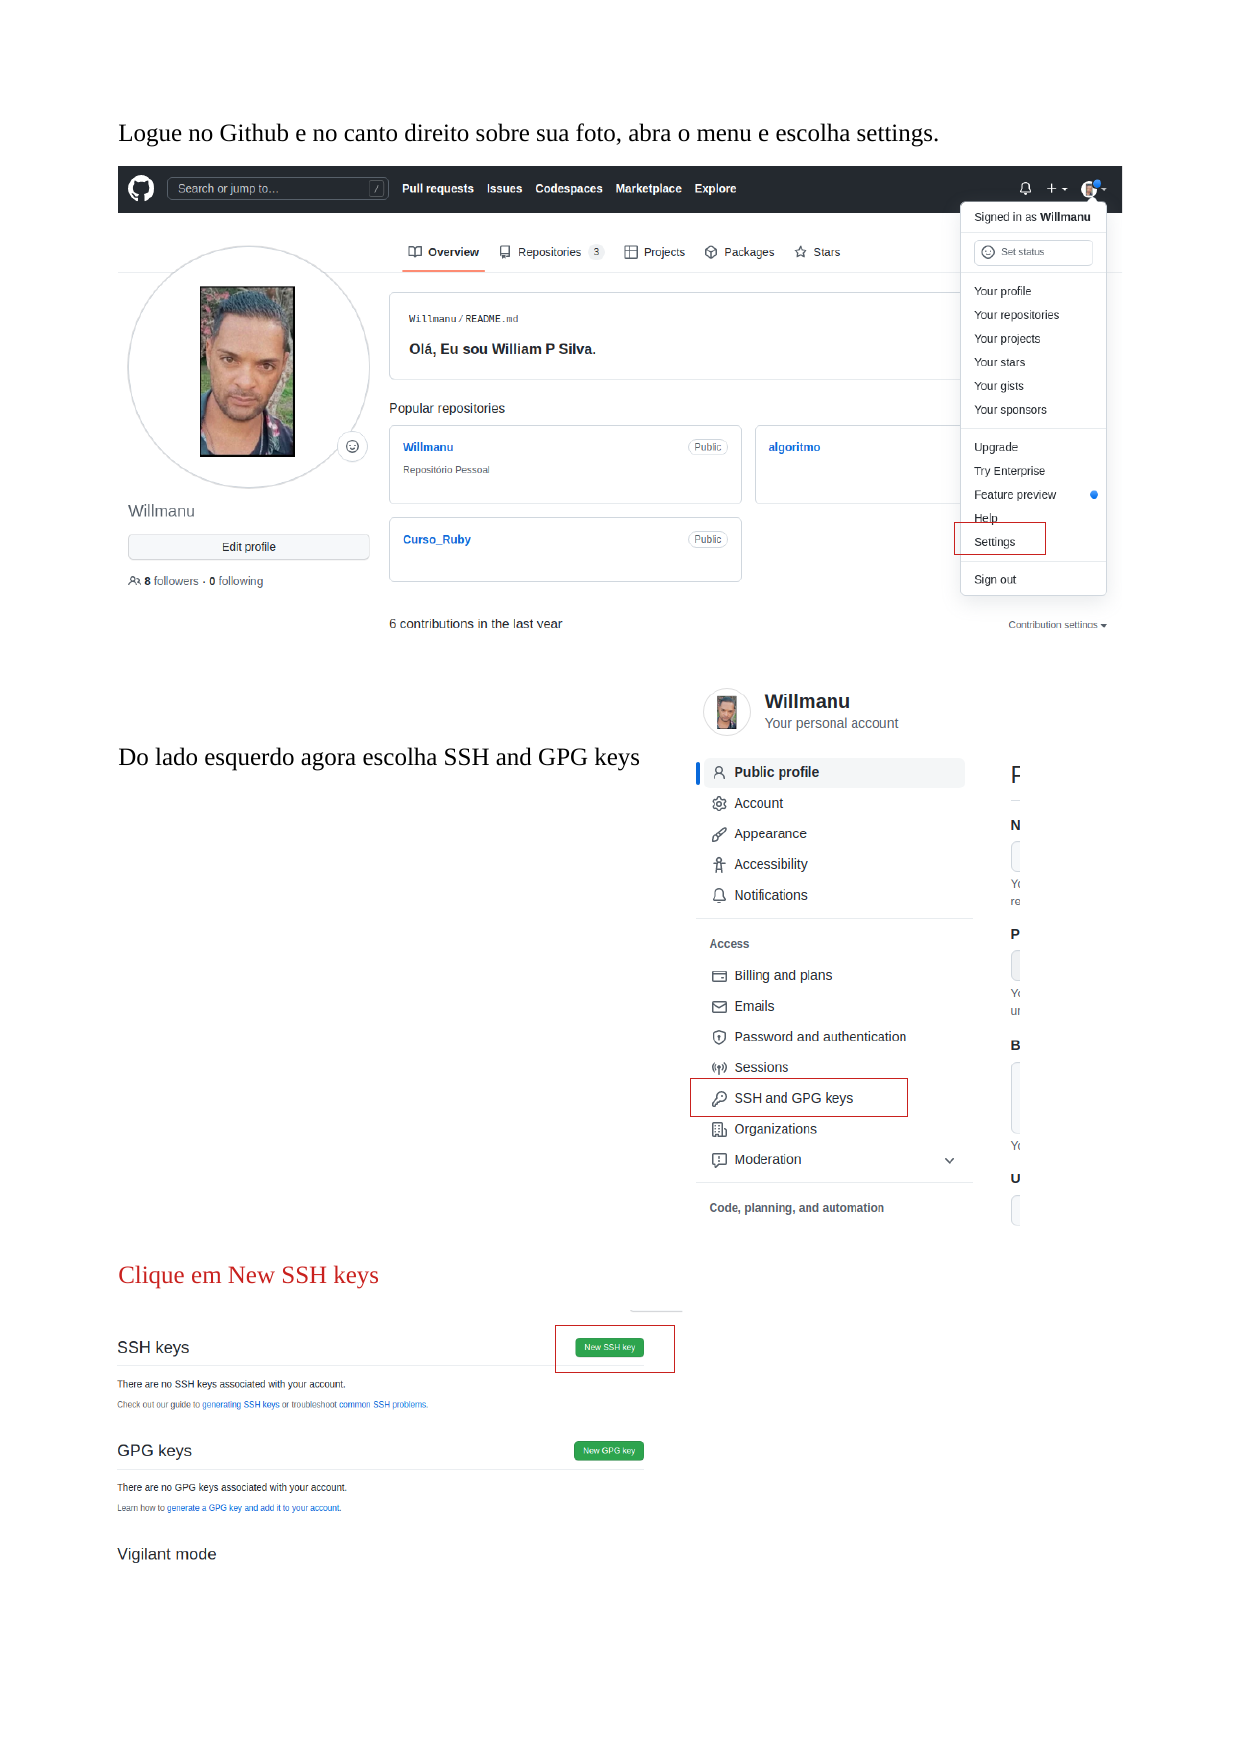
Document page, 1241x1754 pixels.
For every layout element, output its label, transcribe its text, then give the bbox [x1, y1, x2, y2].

text Clique em New SSH keys [118, 1260, 1122, 1288]
text Do lado esquerdo agora escolha SSH and GPG keys [118, 742, 667, 771]
picture [94, 1310, 683, 1571]
text Logue no Github e no canto direito sobre sua foto, abra o menu e escolha settings. [118, 118, 1122, 147]
picture [667, 671, 1020, 1226]
picture [118, 166, 1123, 628]
text [1020, 742, 1122, 771]
